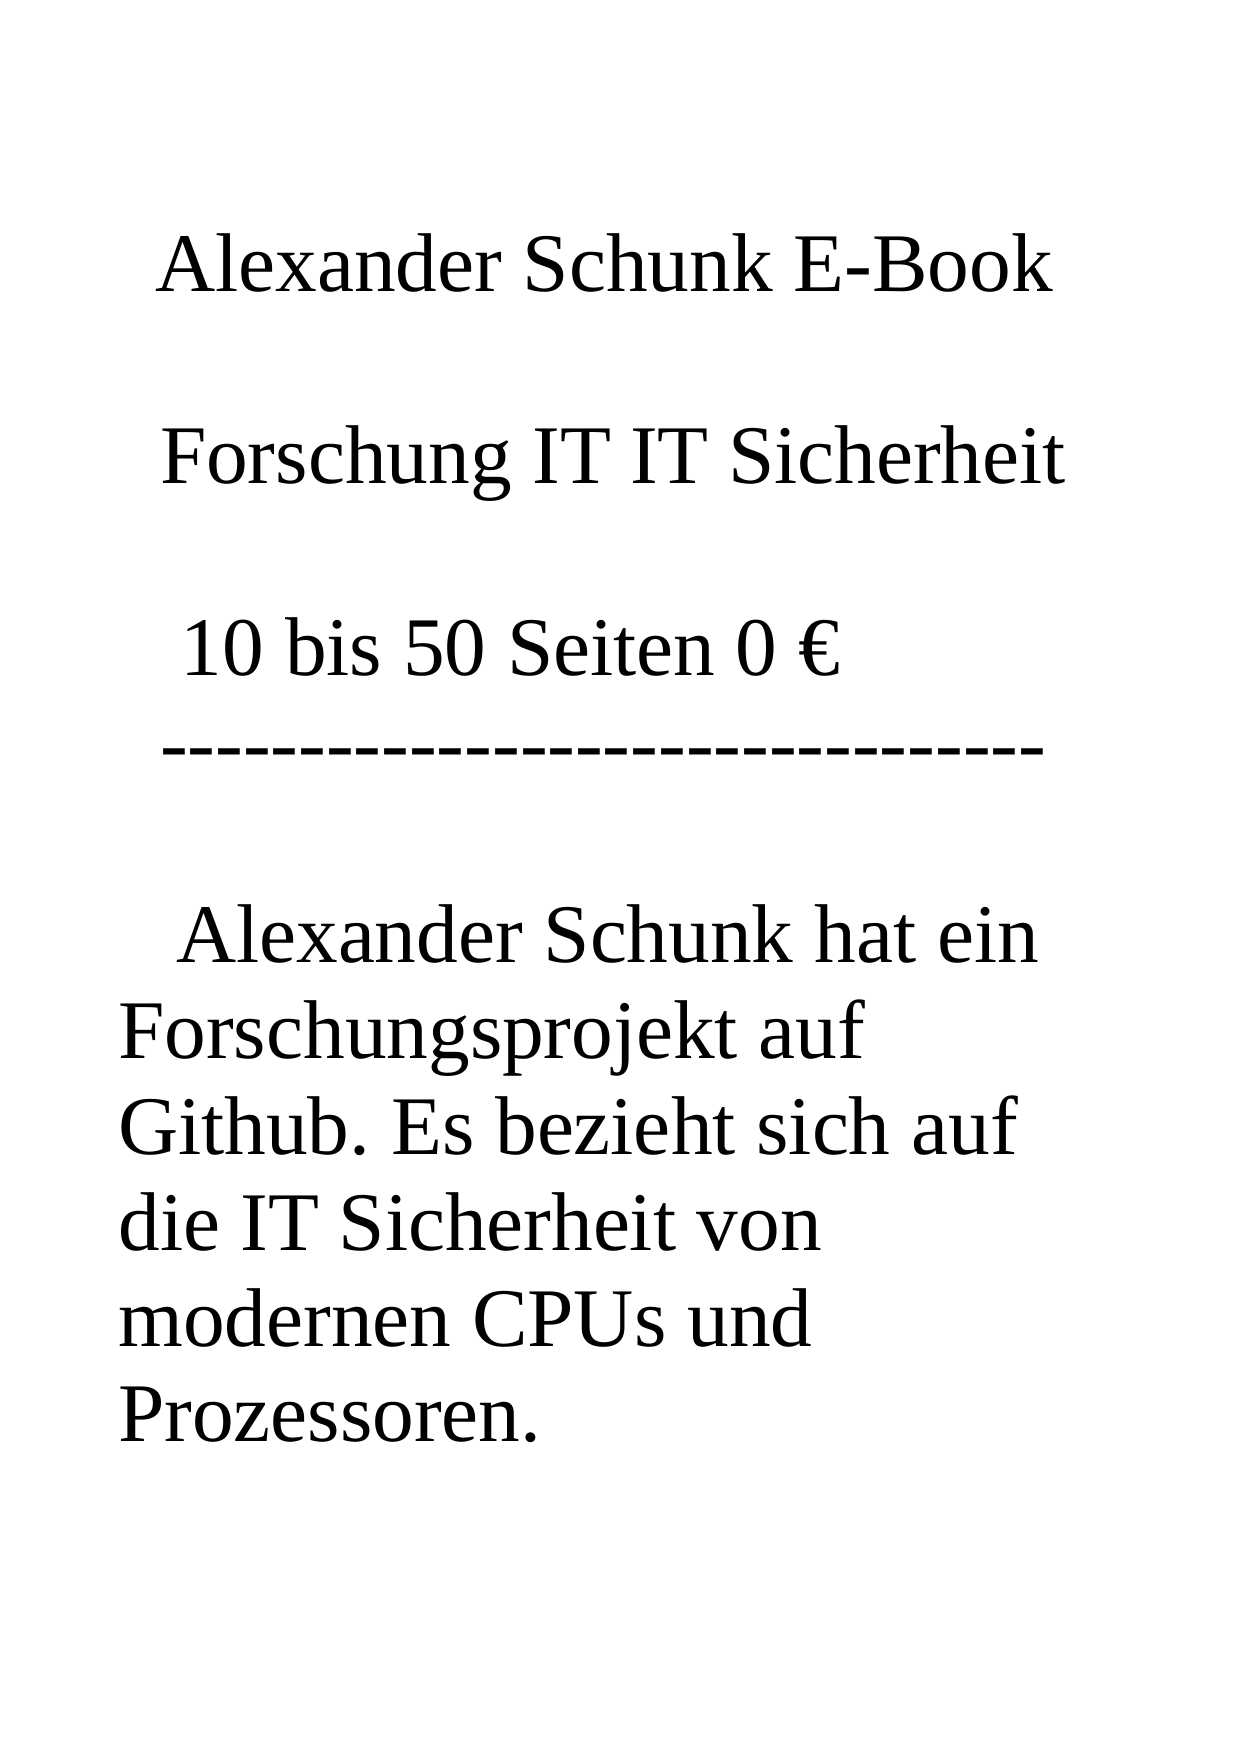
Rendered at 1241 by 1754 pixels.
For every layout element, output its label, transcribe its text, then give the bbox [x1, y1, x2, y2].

text Forschung IT IT Sicherheit [118, 406, 1122, 501]
text Alexander Schunk hat ein Forschungsprojekt auf Github. Es bezieht sich auf die IT Sicherheit von modernen CPUs und Prozessoren. [118, 885, 1122, 1460]
text -------------------------------- [118, 693, 1122, 789]
text 10 bis 50 Seiten 0 € [118, 597, 1122, 693]
text Alexander Schunk E-Book [118, 214, 1122, 310]
